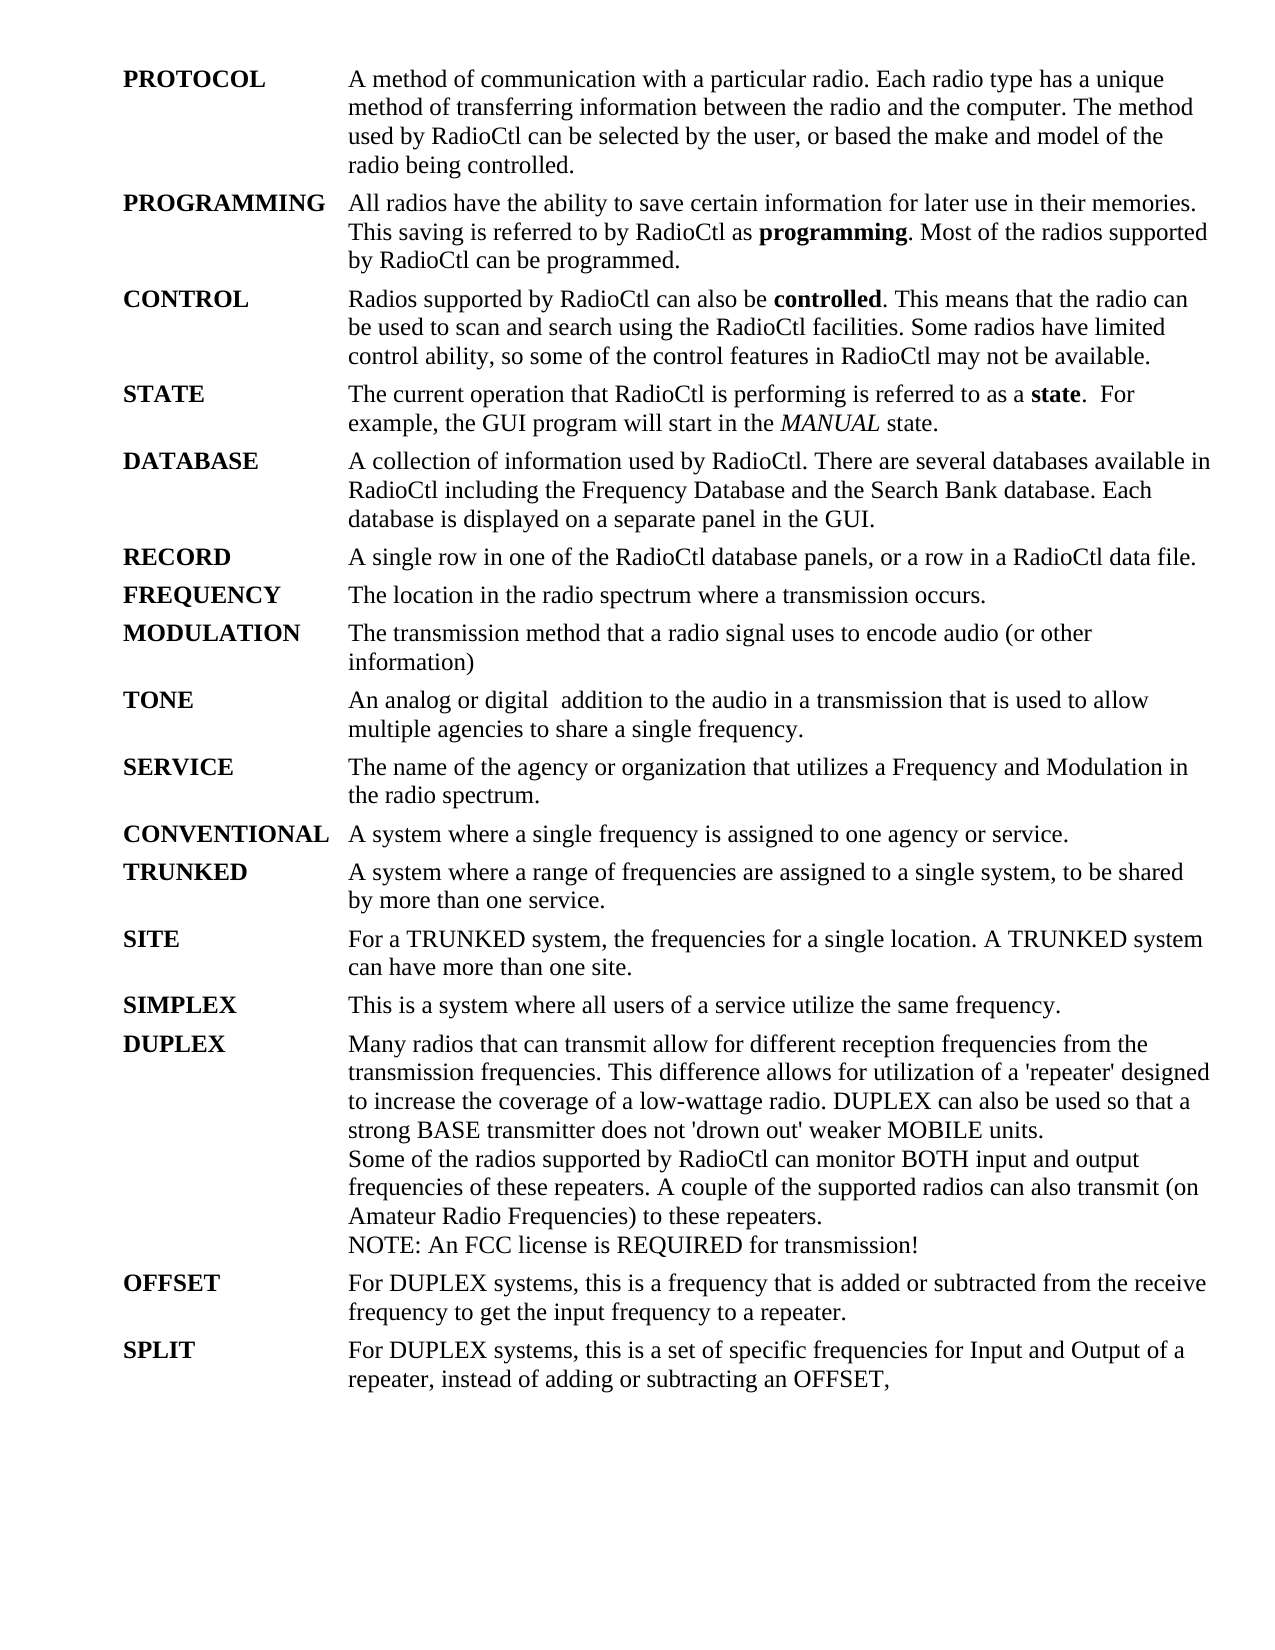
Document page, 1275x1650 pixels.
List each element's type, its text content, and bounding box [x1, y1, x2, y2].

table_cell The current operation that RadioCtl is performing is referred to as a state. For example, the GUI program will start in the MANUAL state. [343, 375, 1217, 442]
table_cell A single row in one of the RadioCtl database panels, or a row in a RadioCtl data file. [343, 537, 1217, 575]
table_cell CONTROL [118, 279, 343, 375]
table_cell An analog or digital addition to the audio in a transmission that is used to allow multiple agencies to share a single frequency. [343, 680, 1217, 747]
table_cell The transmission method that a radio signal uses to encode audio (or other information) [343, 614, 1217, 680]
table_cell PROGRAMMING [118, 184, 343, 279]
table_cell The location in the radio spectrum where a transmission occurs. [343, 575, 1217, 613]
table_cell STATE [118, 375, 343, 442]
table_cell For a TRUNKED system, the frequencies for a single location. A TRUNKED system can have more than one site. [343, 919, 1217, 986]
table_cell DUPLEX [118, 1024, 343, 1263]
table_cell A method of communication with a particular radio. Each radio type has a unique method of transferring information between the radio and the computer. The method used by RadioCtl can be selected by the user, or based the make and model of the radio being controlled. [343, 59, 1217, 183]
table_cell MODULATION [118, 614, 343, 680]
table_cell A system where a single frequency is assigned to one agency or service. [343, 814, 1217, 852]
table_cell RECORD [118, 537, 343, 575]
table_cell This is a system where all users of a service utilize the same frequency. [343, 986, 1217, 1024]
table_cell OFFSET [118, 1264, 343, 1330]
table_cell TRUNKED [118, 852, 343, 919]
table_cell DATABASE [118, 442, 343, 537]
table_cell PROTOCOL [118, 59, 343, 183]
table_cell A collection of information used by RadioCtl. There are several databases available in RadioCtl including the Frequency Database and the Search Bank database. Each database is displayed on a separate panel in the GUI. [343, 442, 1217, 537]
table_cell SPLIT [118, 1330, 343, 1397]
table_cell A system where a range of frequencies are assigned to a single system, to be shared by more than one service. [343, 852, 1217, 919]
table_cell SIMPLEX [118, 986, 343, 1024]
table_cell FREQUENCY [118, 575, 343, 613]
table_cell Many radios that can transmit allow for different reception frequencies from the transmission frequencies. This difference allows for utilization of a 'repeater' designed to increase the coverage of a low-wattage radio. DUPLEX can also be used so that a strong BASE transmitter does not 'drown out' weaker MOBILE units. Some of the radios supported by RadioCtl can monitor BOTH input and output frequencies of these repeaters. A couple of the supported radios can also transmit (on Amateur Radio Frequencies) to these repeaters. NOTE: An FCC license is REQUIRED for transmission! [343, 1024, 1217, 1263]
table_cell For DUPLEX systems, this is a frequency that is added or subtracted from the receive frequency to get the input frequency to a repeater. [343, 1264, 1217, 1330]
table_cell SERVICE [118, 747, 343, 814]
table_cell TONE [118, 680, 343, 747]
table_cell SITE [118, 919, 343, 986]
table_cell CONVENTIONAL [118, 814, 343, 852]
table_cell All radios have the ability to save certain information for later use in their memories. This saving is referred to by RadioCtl as programming. Most of the radios supported by RadioCtl can be programmed. [343, 184, 1217, 279]
table_cell For DUPLEX systems, this is a set of specific frequencies for Input and Output of a repeater, instead of adding or subtracting an OFFSET, [343, 1330, 1217, 1397]
table_cell The name of the agency or organization that utilizes a Frequency and Modulation in the radio spectrum. [343, 747, 1217, 814]
table_cell Radios supported by RadioCtl can also be controlled. This means that the radio can be used to scan and search using the RadioCtl facilities. Some radios have limited control ability, so some of the control features in RadioCtl may not be available. [343, 279, 1217, 375]
